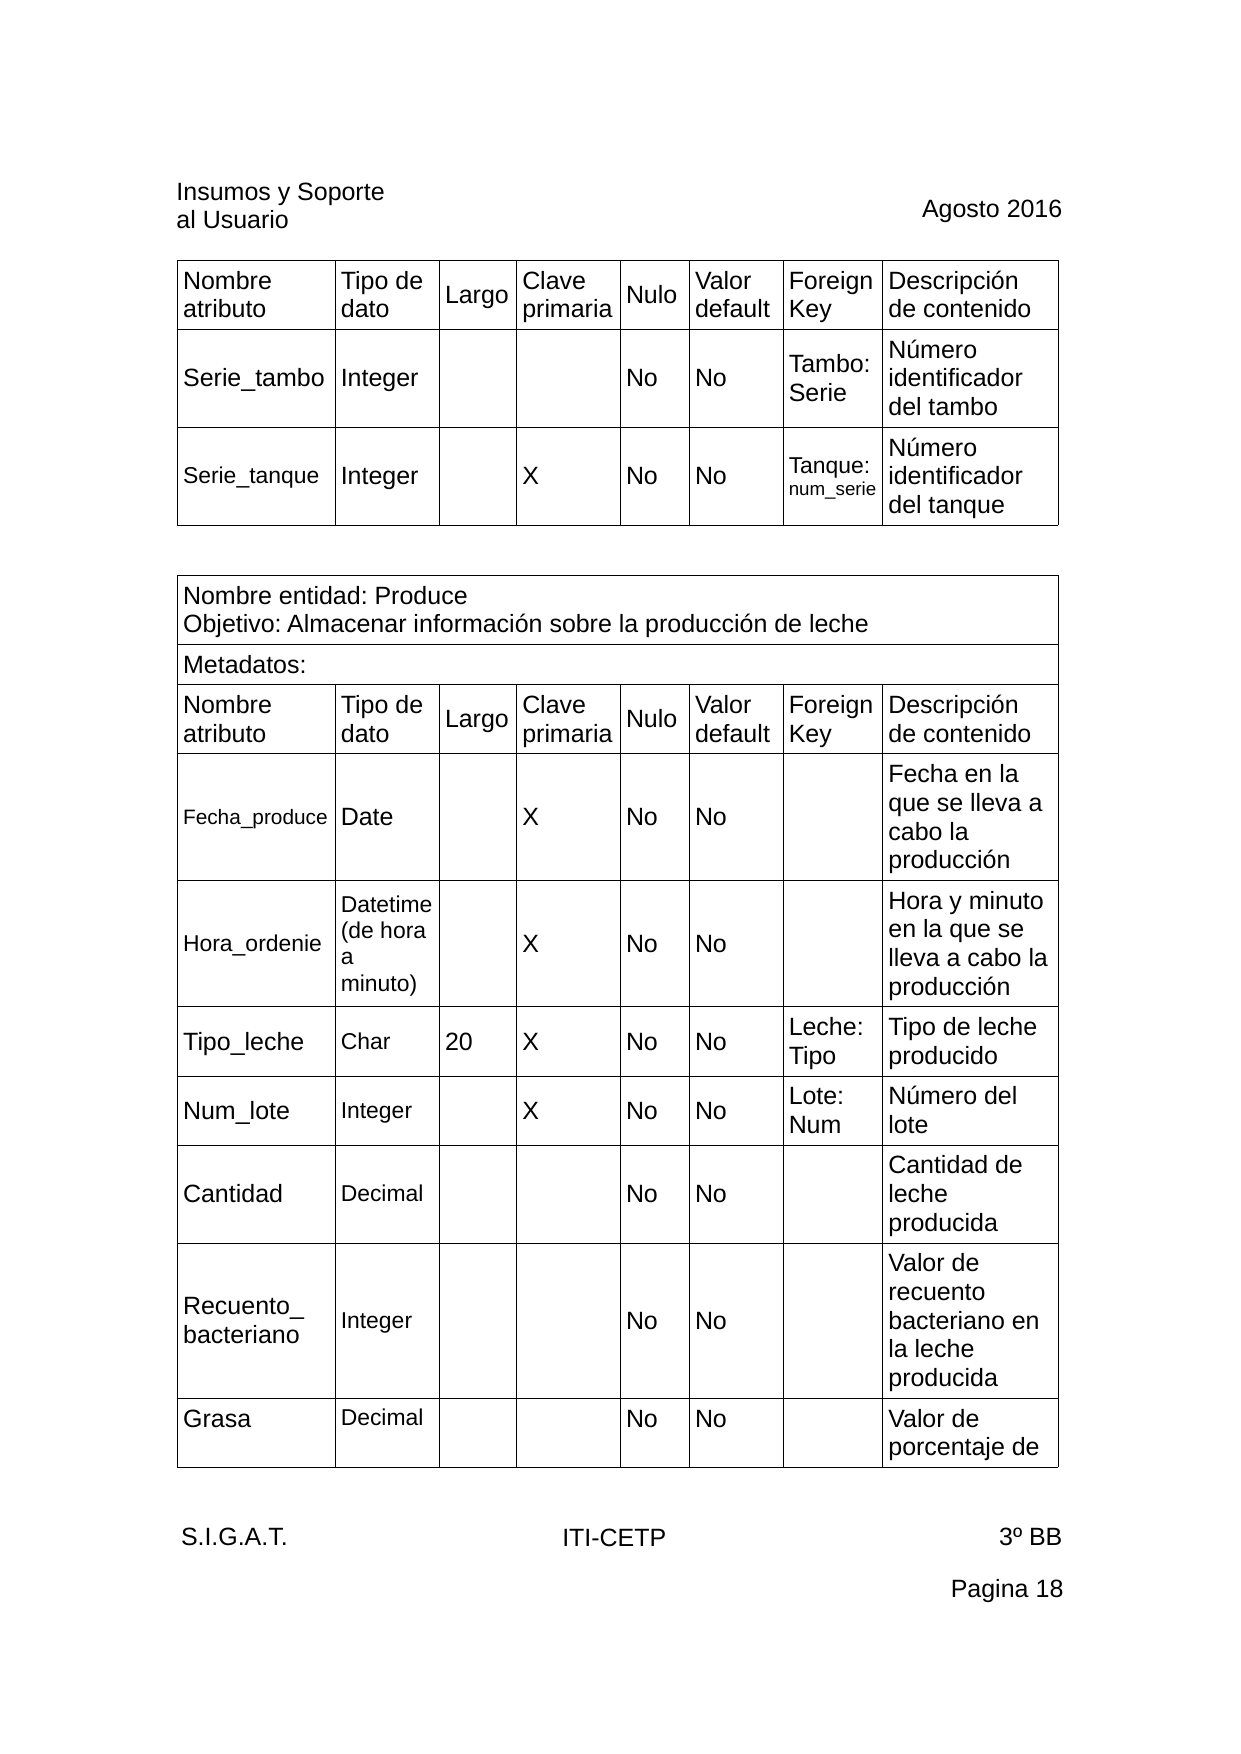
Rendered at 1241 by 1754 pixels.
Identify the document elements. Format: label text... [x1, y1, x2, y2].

table_cell X [517, 1077, 620, 1144]
table_cell Date [336, 754, 439, 880]
table_cell Foreign Key [784, 261, 882, 329]
table_cell No [690, 1244, 783, 1398]
table_cell [440, 1077, 516, 1144]
table_cell Metadatos: [178, 645, 1058, 684]
table_cell [784, 1146, 882, 1242]
table_cell Fecha_produce [178, 754, 335, 880]
table_cell [517, 1146, 620, 1242]
table_cell Tipo de dato [336, 685, 439, 753]
table_cell [784, 881, 882, 1006]
table_cell No [621, 1146, 689, 1242]
table_cell Recuento_ bacteriano [178, 1244, 335, 1398]
table_cell Número identificador del tambo [883, 330, 1058, 427]
table_cell Char [336, 1007, 439, 1076]
table_cell [784, 1244, 882, 1398]
table_cell Decimal [336, 1146, 439, 1242]
table_cell Integer [336, 330, 439, 427]
table_cell Nulo [621, 261, 689, 329]
table_cell Valor default [690, 685, 783, 753]
table_cell No [690, 1399, 783, 1467]
table_cell Número identificador del tanque [883, 428, 1058, 524]
table_cell Datetime (de hora a minuto) [336, 881, 439, 1006]
table_cell Decimal [336, 1399, 439, 1467]
table_cell [784, 1399, 882, 1467]
table_cell X [517, 881, 620, 1006]
table_cell Descripción de contenido [883, 261, 1058, 329]
table_cell No [621, 881, 689, 1006]
table_cell No [621, 330, 689, 427]
table_cell Num_lote [178, 1077, 335, 1144]
table_cell [440, 1244, 516, 1398]
table_cell 20 [440, 1007, 516, 1076]
table_cell Hora y minuto en la que se lleva a cabo la producción [883, 881, 1058, 1006]
table_cell Nombre atributo [178, 261, 335, 329]
table_cell [440, 754, 516, 880]
table_cell [440, 428, 516, 524]
table_cell X [517, 428, 620, 524]
table_cell Fecha en la que se lleva a cabo la producción [883, 754, 1058, 880]
table_cell Integer [336, 1244, 439, 1398]
table_cell Hora_ordenie [178, 881, 335, 1006]
table_cell Valor de porcentaje de [883, 1399, 1058, 1467]
table_cell No [690, 754, 783, 880]
table_cell [440, 881, 516, 1006]
table_cell No [621, 1244, 689, 1398]
table_cell Integer [336, 428, 439, 524]
table_cell Tipo de leche producido [883, 1007, 1058, 1076]
table_cell No [621, 1077, 689, 1144]
table_cell No [621, 428, 689, 524]
table_cell Grasa [178, 1399, 335, 1467]
table_cell Serie_tanque [178, 428, 335, 524]
table_cell Lote: Num [784, 1077, 882, 1144]
table_cell Largo [440, 261, 516, 329]
table_cell [517, 1244, 620, 1398]
table_cell Tanque: num_serie [784, 428, 882, 524]
table_cell Serie_tambo [178, 330, 335, 427]
table_cell No [690, 1077, 783, 1144]
table_cell X [517, 1007, 620, 1076]
table_header Nombre entidad: Produce Objetivo: Almacenar información sobre la producción de leche [178, 576, 1058, 644]
table_cell Cantidad de leche producida [883, 1146, 1058, 1242]
table_cell Tipo_leche [178, 1007, 335, 1076]
table_cell No [690, 881, 783, 1006]
table_cell Integer [336, 1077, 439, 1144]
table_cell Tambo: Serie [784, 330, 882, 427]
table_cell Largo [440, 685, 516, 753]
table_cell Tipo de dato [336, 261, 439, 329]
table_cell X [517, 754, 620, 880]
table_cell No [690, 428, 783, 524]
table_cell [517, 330, 620, 427]
table_cell [784, 754, 882, 880]
table_cell [440, 1399, 516, 1467]
table_cell Cantidad [178, 1146, 335, 1242]
table_cell Valor default [690, 261, 783, 329]
table_cell [517, 1399, 620, 1467]
table_cell No [690, 1146, 783, 1242]
table_cell Clave primaria [517, 261, 620, 329]
table_cell Clave primaria [517, 685, 620, 753]
table_cell Número del lote [883, 1077, 1058, 1144]
table_cell No [621, 1007, 689, 1076]
table_cell Leche: Tipo [784, 1007, 882, 1076]
table_cell No [690, 330, 783, 427]
table_cell Foreign Key [784, 685, 882, 753]
table_cell Descripción de contenido [883, 685, 1058, 753]
table_cell Nulo [621, 685, 689, 753]
table_cell [440, 330, 516, 427]
table_cell Valor de recuento bacteriano en la leche producida [883, 1244, 1058, 1398]
table_cell No [621, 754, 689, 880]
table_cell Nombre atributo [178, 685, 335, 753]
table_cell No [621, 1399, 689, 1467]
table_cell No [690, 1007, 783, 1076]
table_cell [440, 1146, 516, 1242]
